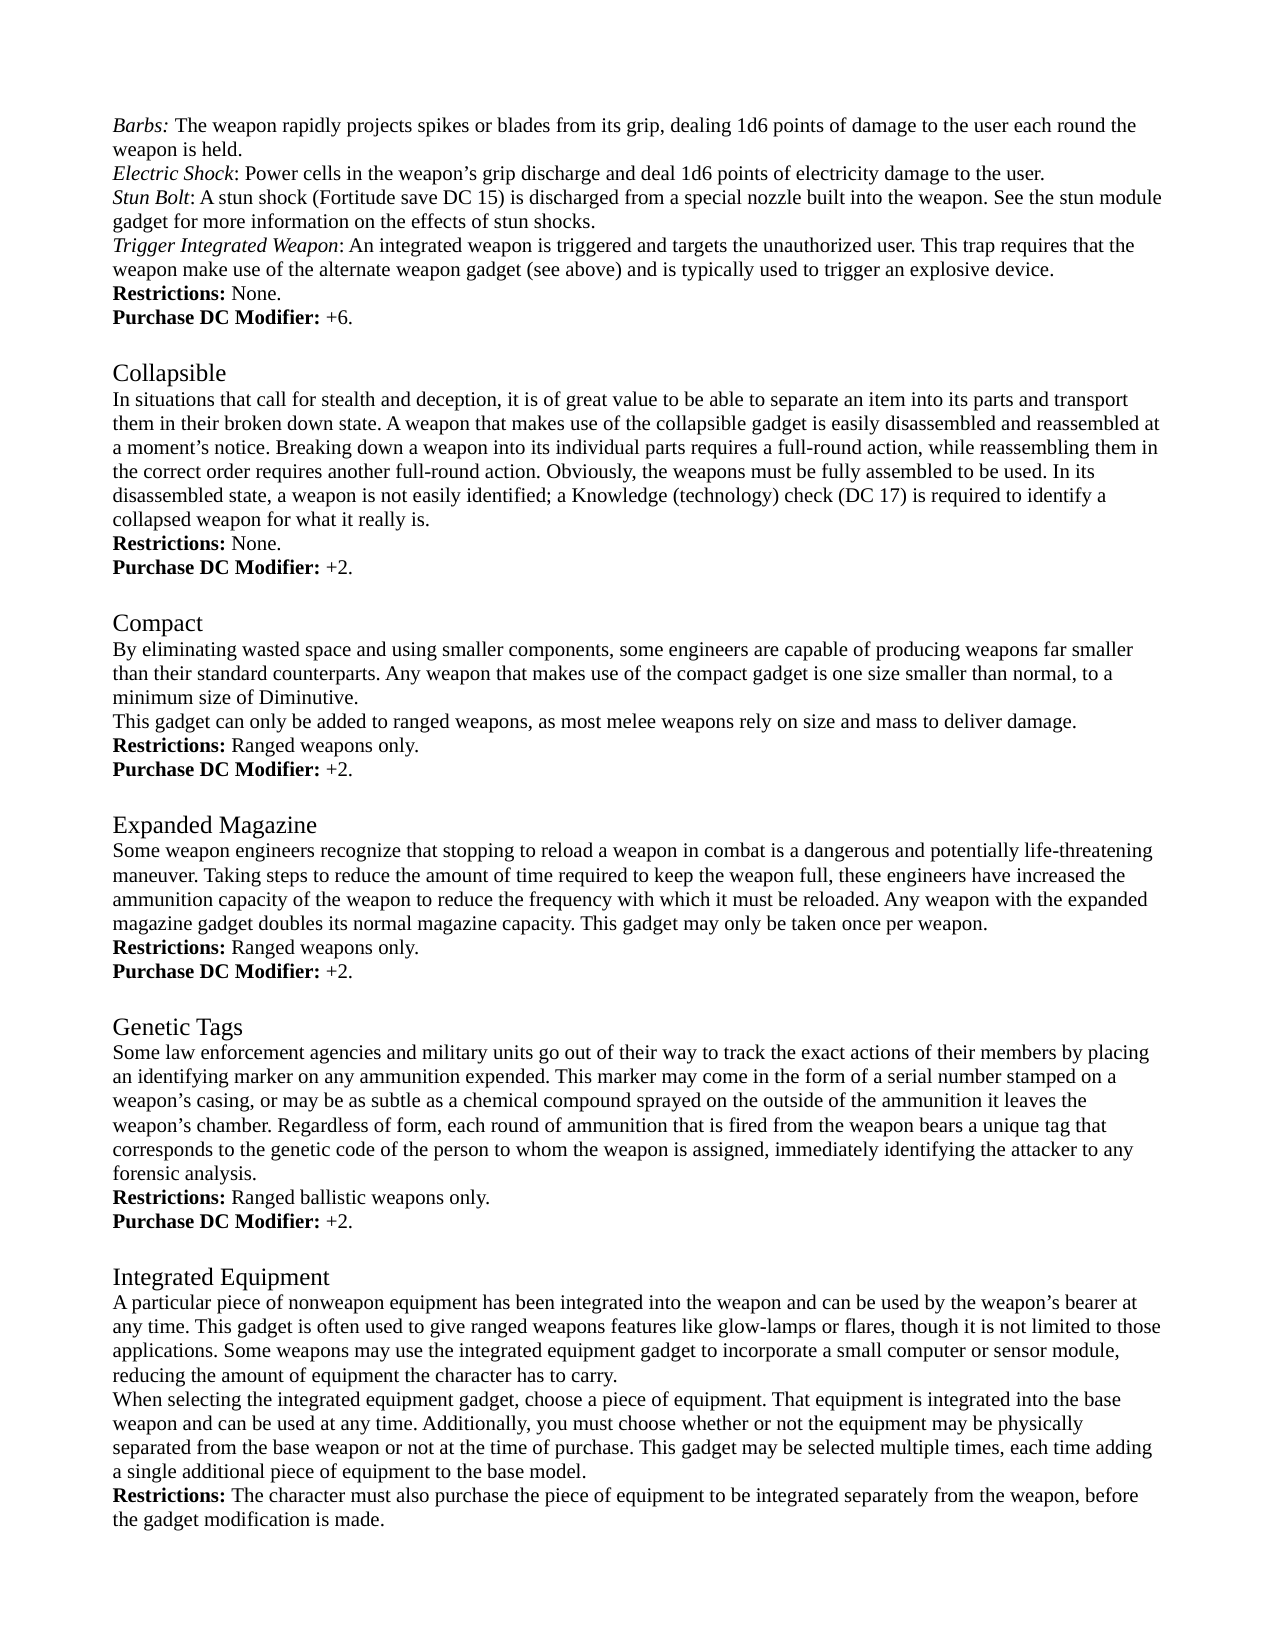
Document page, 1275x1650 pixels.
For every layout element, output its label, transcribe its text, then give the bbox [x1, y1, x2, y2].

text Purchase DC Modifier: +2. [112, 959, 1162, 983]
text Restrictions: Ranged ballistic weapons only. [112, 1185, 1162, 1209]
text When selecting the integrated equipment gadget, choose a piece of equipment. That equipment is integrated into the base weapon and can be used at any time. Additionally, you must choose whether or not the equipment may be physically separated from the base weapon or not at the time of purchase. This gadget may be selected multiple times, each time adding a single additional piece of equipment to the base model. [112, 1387, 1162, 1483]
text Integrated Equipment [112, 1262, 1162, 1290]
text Restrictions: None. [112, 281, 1162, 305]
text Barbs: The weapon rapidly projects spikes or blades from its grip, dealing 1d6 points of damage to the user each round the weapon is held. [112, 112, 1162, 161]
text Restrictions: Ranged weapons only. [112, 733, 1162, 757]
text By eliminating wasted space and using smaller components, some engineers are capable of producing weapons far smaller than their standard counterparts. Any weapon that makes use of the compact gadget is one size smaller than normal, to a minimum size of Diminutive. [112, 637, 1162, 709]
text A particular piece of nonweapon equipment has been integrated into the weapon and can be used by the weapon’s bearer at any time. This gadget is often used to give ranged weapons features like glow-lamps or flares, though it is not limited to those applications. Some weapons may use the integrated equipment gadget to incorporate a small computer or sensor module, reducing the amount of equipment the character has to carry. [112, 1290, 1162, 1387]
text Electric Shock: Power cells in the weapon’s grip discharge and deal 1d6 points of electricity damage to the user. [112, 161, 1162, 185]
text Genetic Tags [112, 1012, 1162, 1040]
text Collapsible [112, 358, 1162, 387]
text Purchase DC Modifier: +2. [112, 1209, 1162, 1233]
text Restrictions: The character must also purchase the piece of equipment to be integrated separately from the weapon, before the gadget modification is made. [112, 1483, 1162, 1531]
text Compact [112, 608, 1162, 637]
text Expanded Magazine [112, 810, 1162, 838]
text Restrictions: Ranged weapons only. [112, 935, 1162, 959]
text Stun Bolt: A stun shock (Fortitude save DC 15) is discharged from a special nozzle built into the weapon. See the stun module gadget for more information on the effects of stun shocks. [112, 185, 1162, 233]
text Purchase DC Modifier: +6. [112, 305, 1162, 329]
text Purchase DC Modifier: +2. [112, 757, 1162, 781]
text Purchase DC Modifier: +2. [112, 555, 1162, 579]
text Trigger Integrated Weapon: An integrated weapon is triggered and targets the unauthorized user. This trap requires that the weapon make use of the alternate weapon gadget (see above) and is typically used to trigger an explosive device. [112, 233, 1162, 281]
text In situations that call for stealth and deception, it is of great value to be able to separate an item into its parts and transport them in their broken down state. A weapon that makes use of the collapsible gadget is easily disassembled and reassembled at a moment’s notice. Breaking down a weapon into its individual parts requires a full-round action, while reassembling them in the correct order requires another full-round action. Obviously, the weapons must be fully assembled to be used. In its disassembled state, a weapon is not easily identified; a Knowledge (technology) check (DC 17) is required to identify a collapsed weapon for what it really is. [112, 387, 1162, 531]
text Some law enforcement agencies and military units go out of their way to track the exact actions of their members by placing an identifying marker on any ammunition expended. This marker may come in the form of a serial number stamped on a weapon’s casing, or may be as subtle as a chemical compound sprayed on the outside of the ammunition it leaves the weapon’s chamber. Regardless of form, each round of ammunition that is fired from the weapon bears a unique tag that corresponds to the genetic code of the person to whom the weapon is assigned, immediately identifying the attacker to any forensic analysis. [112, 1040, 1162, 1185]
text Some weapon engineers recognize that stopping to reload a weapon in combat is a dangerous and potentially life-threatening maneuver. Taking steps to reduce the amount of time required to keep the weapon full, these engineers have increased the ammunition capacity of the weapon to reduce the frequency with which it must be reloaded. Any weapon with the expanded magazine gadget doubles its normal magazine capacity. This gadget may only be taken once per weapon. [112, 838, 1162, 935]
text This gadget can only be added to ranged weapons, as most melee weapons rely on size and mass to deliver damage. [112, 709, 1162, 733]
text Restrictions: None. [112, 531, 1162, 555]
